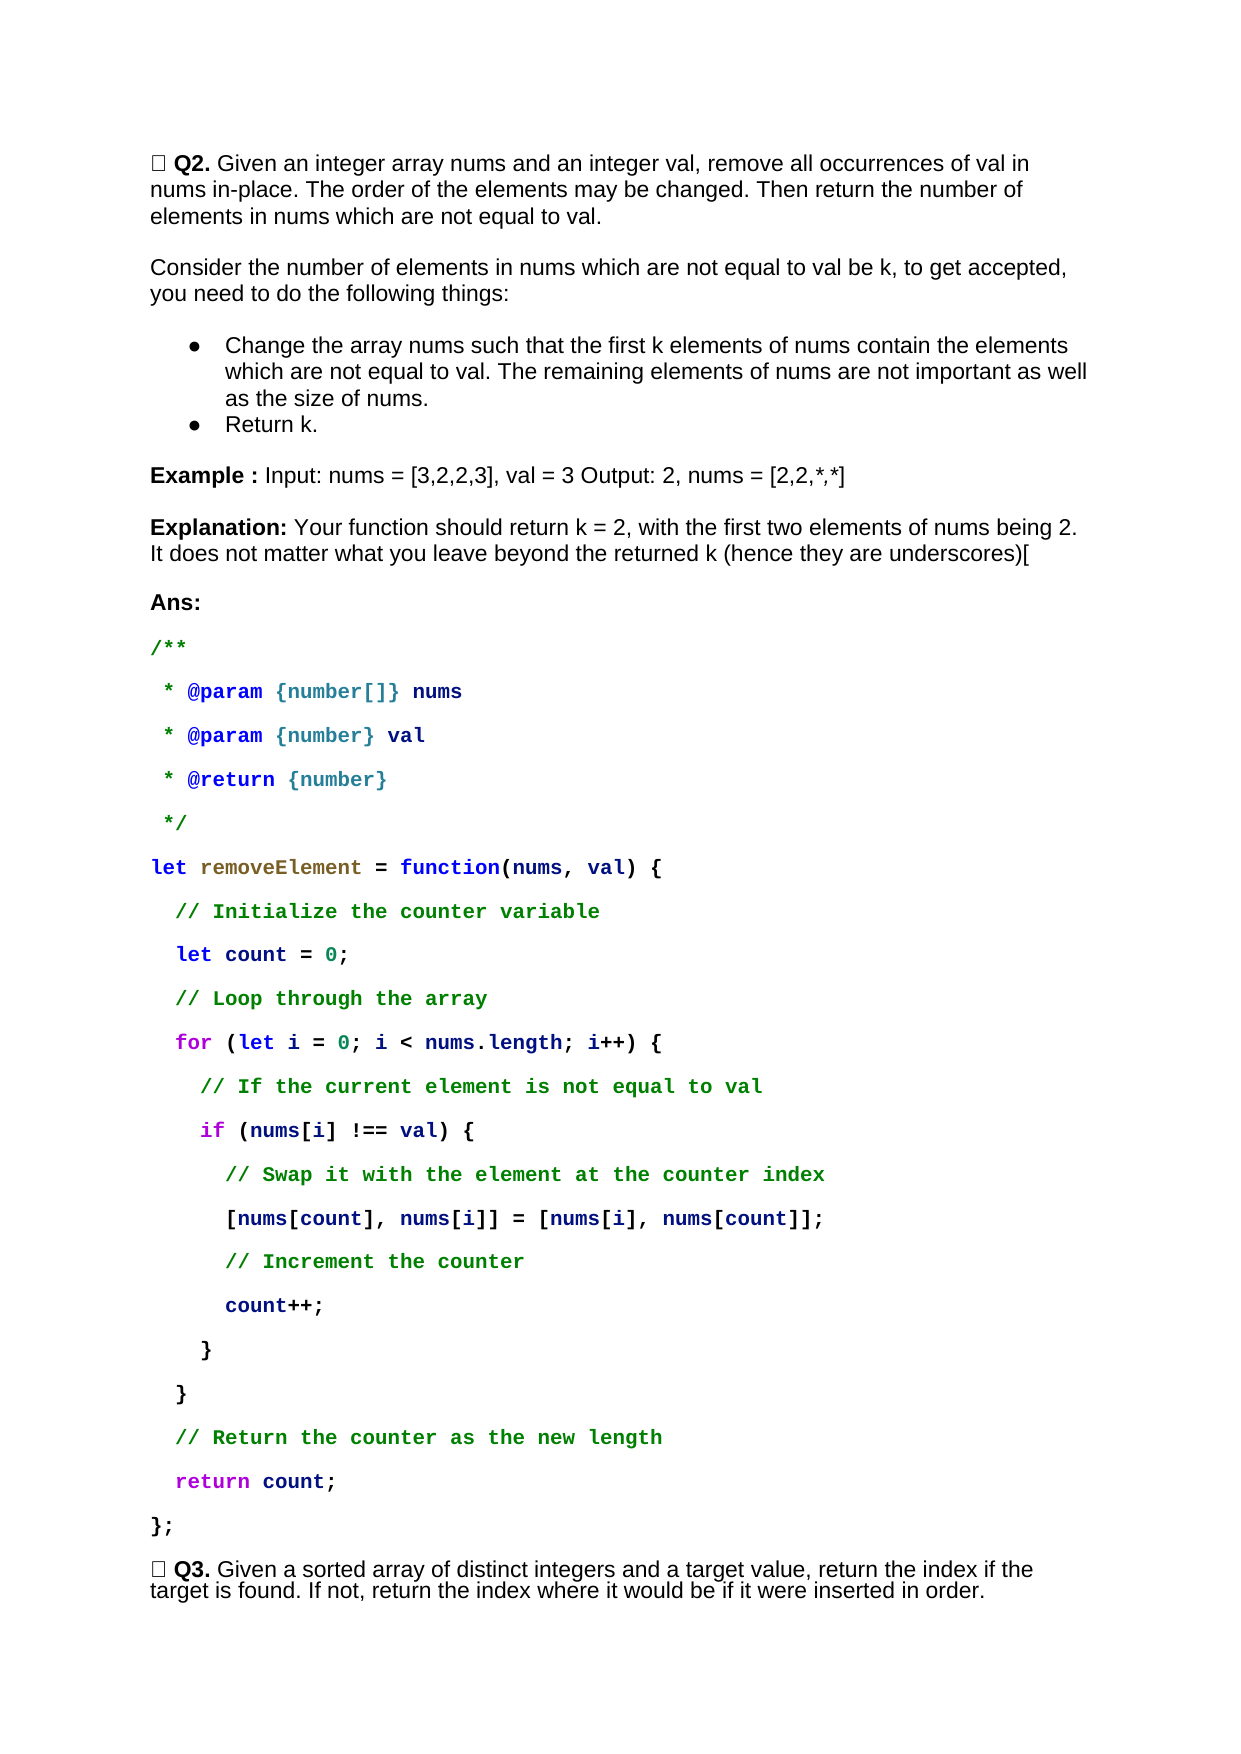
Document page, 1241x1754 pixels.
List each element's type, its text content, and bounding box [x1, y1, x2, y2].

text // Increment the counter [150, 1254, 1090, 1273]
text */ [150, 815, 1090, 834]
text return count; [150, 1473, 1090, 1492]
text 💡 Q2. Given an integer array nums and an integer val, remove all occurrences of val in nums in-place. The order of the elements may be changed. Then return the number of elements in nums which are not equal to val. [150, 150, 1090, 229]
text * @param {number} val [369, 728, 1090, 746]
text if (nums[i] !== val) { [307, 1122, 331, 1141]
text } [182, 1385, 1090, 1404]
text * @param {number[]} nums [150, 684, 1090, 703]
text * @param {number} val [280, 728, 369, 746]
text Consider the number of elements in nums which are not equal to val be k, to get accepted, you need to do the following things: [150, 254, 1090, 307]
text let count = 0; [150, 947, 1090, 966]
text Ans: [150, 591, 1090, 615]
text if (nums[i] !== val) { [467, 1122, 1090, 1141]
text if (nums[i] !== val) { [443, 1122, 467, 1141]
text count++; [150, 1298, 1090, 1317]
text let removeElement = function(nums, val) { [506, 859, 631, 878]
text /** [150, 640, 1090, 659]
text [nums[count], nums[i]] = [nums[i], nums[count]]; [809, 1210, 1090, 1229]
list Change the array nums such that the first k elements of nums contain the elements which are not equal to val. The remaining elements of nums are not important as well as the size of nums. [187, 332, 1090, 411]
text [nums[count], nums[i]] = [nums[i], nums[count]]; [719, 1210, 793, 1229]
text let removeElement = function(nums, val) { [150, 859, 506, 878]
text if (nums[i] !== val) { [243, 1122, 304, 1141]
text * @param {number} val [150, 728, 280, 746]
text * @return {number} [382, 771, 1090, 790]
text [nums[count], nums[i]] = [nums[i], nums[count]]; [634, 1210, 716, 1229]
text 💡 Q3. Given a sorted array of distinct integers and a target value, return the index if the target is found. If not, return the index where it would be if it were inserted in order. [150, 1561, 1090, 1603]
text for (let i = 0; i < nums.length; i++) { [231, 1034, 631, 1053]
text let removeElement = function(nums, val) { [655, 859, 1090, 878]
text [nums[count], nums[i]] = [nums[i], nums[count]]; [371, 1210, 454, 1229]
text * @return {number} [292, 771, 382, 790]
text // If the current element is not equal to val [150, 1078, 1090, 1097]
text for (let i = 0; i < nums.length; i++) { [150, 1034, 231, 1053]
text }; [150, 1517, 157, 1536]
text // Swap it with the element at the counter index [150, 1166, 1090, 1185]
text } [207, 1342, 1090, 1360]
text for (let i = 0; i < nums.length; i++) { [655, 1034, 1090, 1053]
text [nums[count], nums[i]] = [nums[i], nums[count]]; [544, 1210, 604, 1229]
text }; [157, 1517, 1090, 1536]
list Return k. [187, 411, 1090, 437]
text // Return the counter as the new length [150, 1429, 1090, 1448]
text } [150, 1385, 182, 1404]
text [nums[count], nums[i]] = [nums[i], nums[count]]; [232, 1210, 291, 1229]
text [nums[count], nums[i]] = [nums[i], nums[count]]; [150, 1210, 229, 1229]
text if (nums[i] !== val) { [334, 1122, 443, 1141]
text Explanation: Your function should return k = 2, with the first two elements of nums being 2. It does not matter what you leave beyond the returned k (hence they are underscores)[ [150, 513, 1090, 566]
text // Loop through the array [150, 991, 1090, 1009]
text * @return {number} [150, 771, 292, 790]
text // Initialize the counter variable [150, 903, 1090, 922]
text if (nums[i] !== val) { [150, 1122, 243, 1141]
text Example : Input: nums = [3,2,2,3], val = 3 Output: 2, nums = [2,2,*,*] [150, 462, 1090, 488]
text } [150, 1342, 207, 1360]
text [nums[count], nums[i]] = [nums[i], nums[count]]; [294, 1210, 368, 1229]
